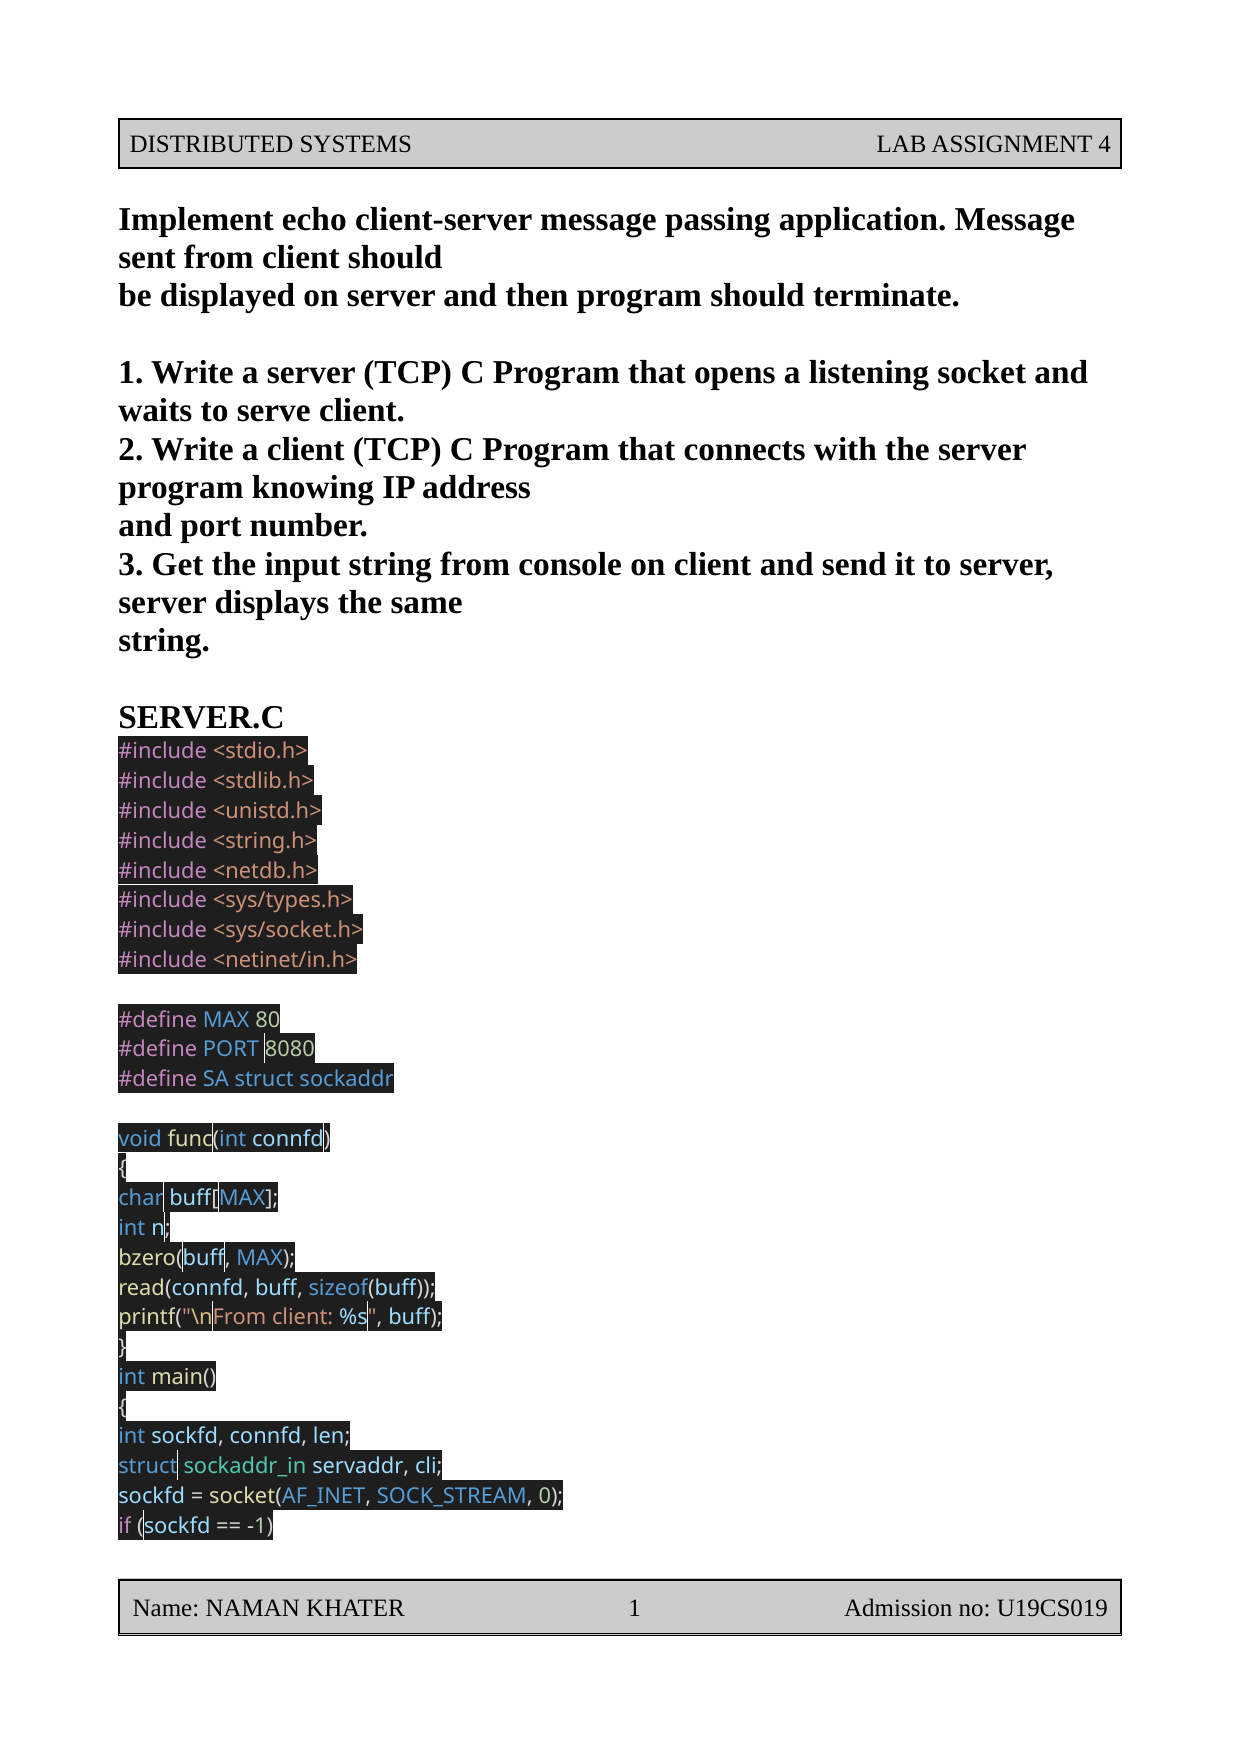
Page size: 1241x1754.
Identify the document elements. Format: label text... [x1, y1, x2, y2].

text 1. Write a server (TCP) C Program that opens a listening socket and waits to serve client. [118, 352, 1122, 429]
text #include <netinet/in.h> [118, 944, 1122, 974]
text 3. Get the input string from console on client and send it to server, server displays the same [118, 544, 1122, 621]
text sockfd = socket(AF_INET, SOCK_STREAM, 0); [118, 1480, 1122, 1510]
text #include <stdio.h> [118, 736, 1122, 765]
text printf("\nFrom client: %s", buff); [118, 1301, 1122, 1331]
text } [118, 1331, 1122, 1361]
text and port number. [118, 506, 1122, 544]
text char buff[MAX]; [118, 1182, 1122, 1212]
text if (sockfd == -1) [118, 1510, 1122, 1540]
text #include <netdb.h> [118, 855, 1122, 884]
text Implement echo client-server message passing application. Message sent from client should [118, 199, 1122, 276]
text string. [118, 621, 1122, 659]
text #define PORT 8080 [118, 1033, 1122, 1063]
text read(connfd, buff, sizeof(buff)); [118, 1272, 1122, 1301]
text #define MAX 80 [118, 1003, 1122, 1033]
text bzero(buff, MAX); [118, 1242, 1122, 1272]
text int main() [118, 1361, 1122, 1391]
text SERVER.C [118, 697, 1122, 736]
text #include <sys/socket.h> [118, 914, 1122, 944]
text struct sockaddr_in servaddr, cli; [118, 1450, 1122, 1480]
text void func(int connfd) [118, 1123, 1122, 1152]
text { [118, 1391, 1122, 1421]
text be displayed on server and then program should terminate. [118, 276, 1122, 314]
text int n; [118, 1212, 1122, 1242]
text #define SA struct sockaddr [118, 1063, 1122, 1093]
text int sockfd, connfd, len; [118, 1421, 1122, 1450]
text 2. Write a client (TCP) C Program that connects with the server program knowing IP address [118, 429, 1122, 506]
text #include <stdlib.h> [118, 765, 1122, 795]
text #include <string.h> [118, 825, 1122, 855]
text { [118, 1152, 1122, 1182]
text #include <sys/types.h> [118, 884, 1122, 914]
text #include <unistd.h> [118, 795, 1122, 825]
